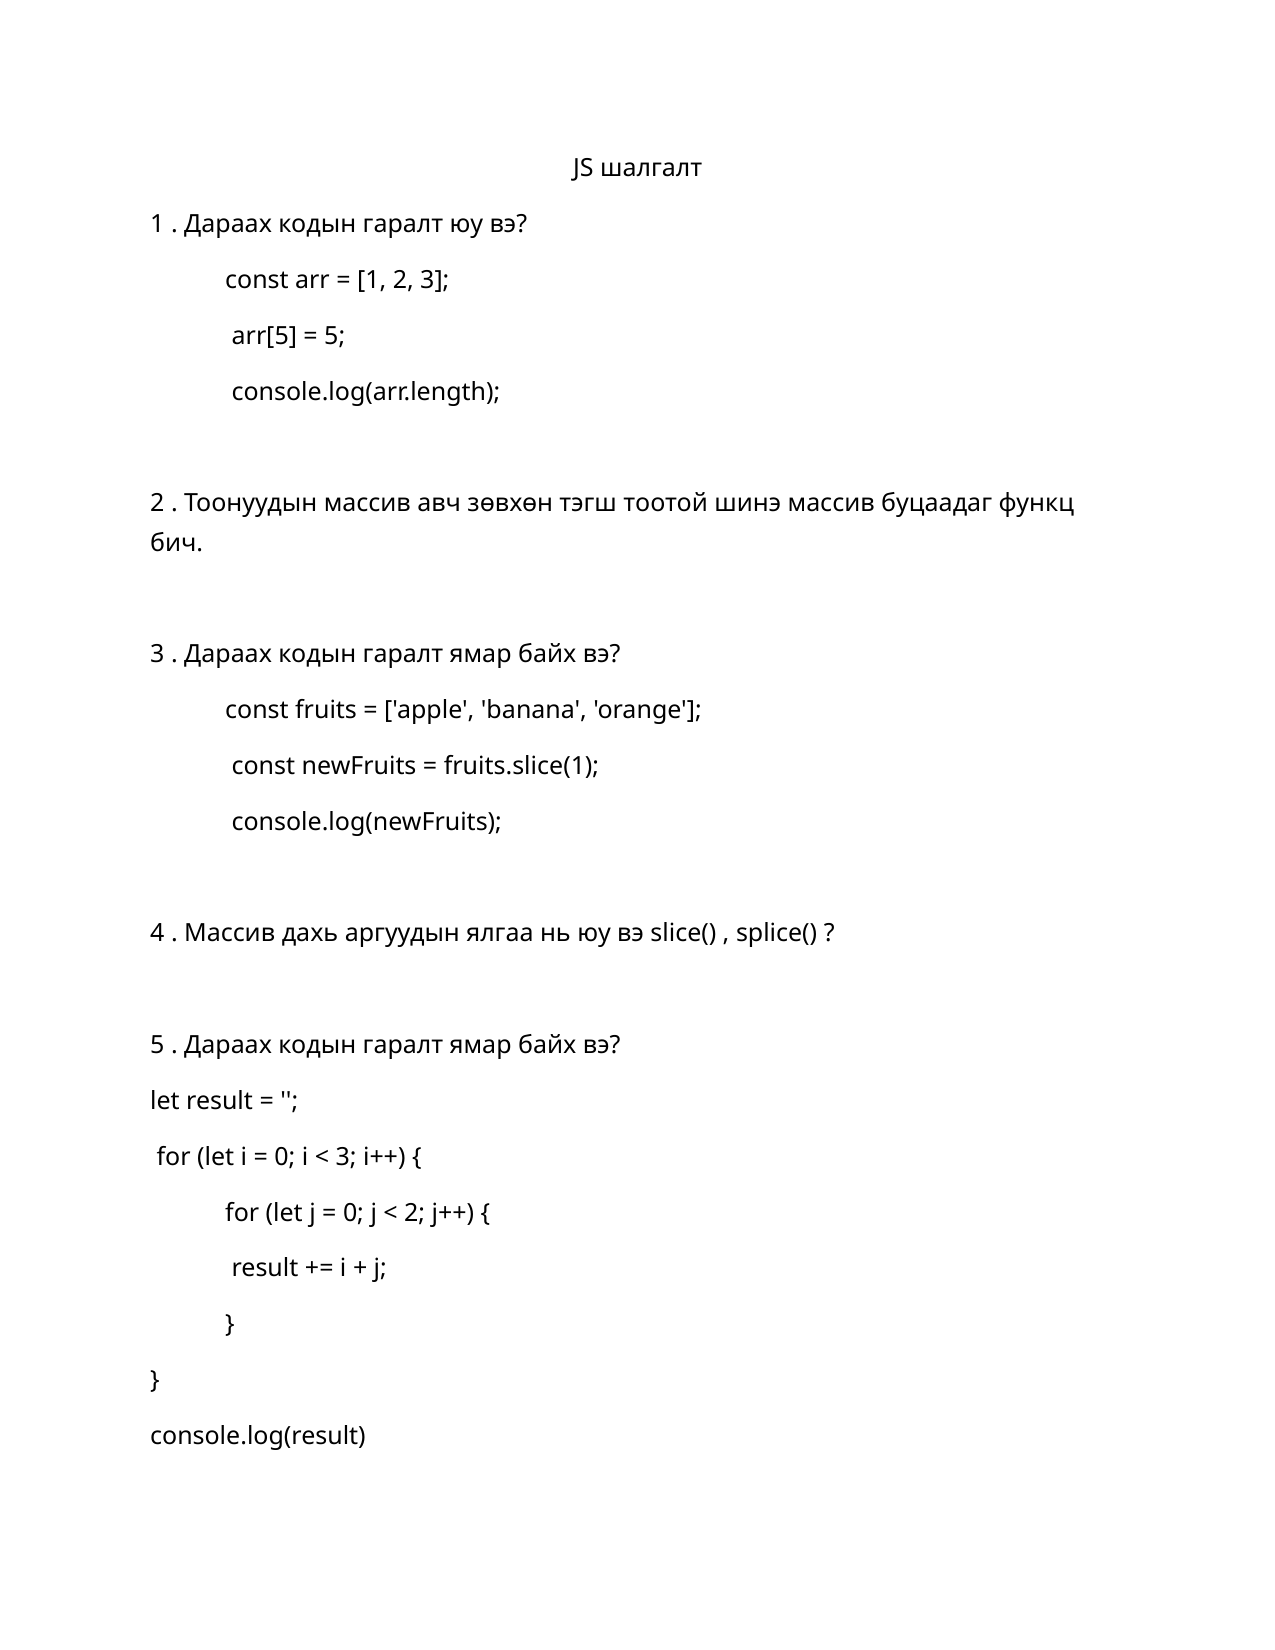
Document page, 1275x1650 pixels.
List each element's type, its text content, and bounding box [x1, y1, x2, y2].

text let result = ''; [150, 1082, 1125, 1117]
text 2 . Тоонуудын массив авч зөвхөн тэгш тоотой шинэ массив буцаадаг функц бич. [150, 485, 1125, 558]
text } [150, 1306, 1125, 1340]
text result += i + j; [225, 1250, 1125, 1284]
text const fruits = ['apple', 'banana', 'orange']; [225, 692, 1125, 726]
text 5 . Дараах кодын гаралт ямар байх вэ? [150, 1027, 1125, 1061]
text for (let i = 0; i < 3; i++) { [150, 1138, 1125, 1172]
text } [150, 1362, 1125, 1396]
text console.log(newFruits); [225, 803, 1125, 837]
text const arr = [1, 2, 3]; [225, 262, 1125, 296]
text 3 . Дараах кодын гаралт ямар байх вэ? [150, 636, 1125, 670]
text 1 . Дараах кодын гаралт юу вэ? [150, 206, 1125, 240]
text for (let j = 0; j < 2; j++) { [225, 1194, 1125, 1228]
text console.log(result) [150, 1417, 1125, 1452]
text 4 . Массив дахь аргуудын ялгаа нь юу вэ slice() , splice() ? [150, 915, 1125, 949]
text JS шалгалт [150, 150, 1125, 184]
text arr[5] = 5; [225, 317, 1125, 352]
text const newFruits = fruits.slice(1); [225, 747, 1125, 782]
text console.log(arr.length); [225, 373, 1125, 407]
